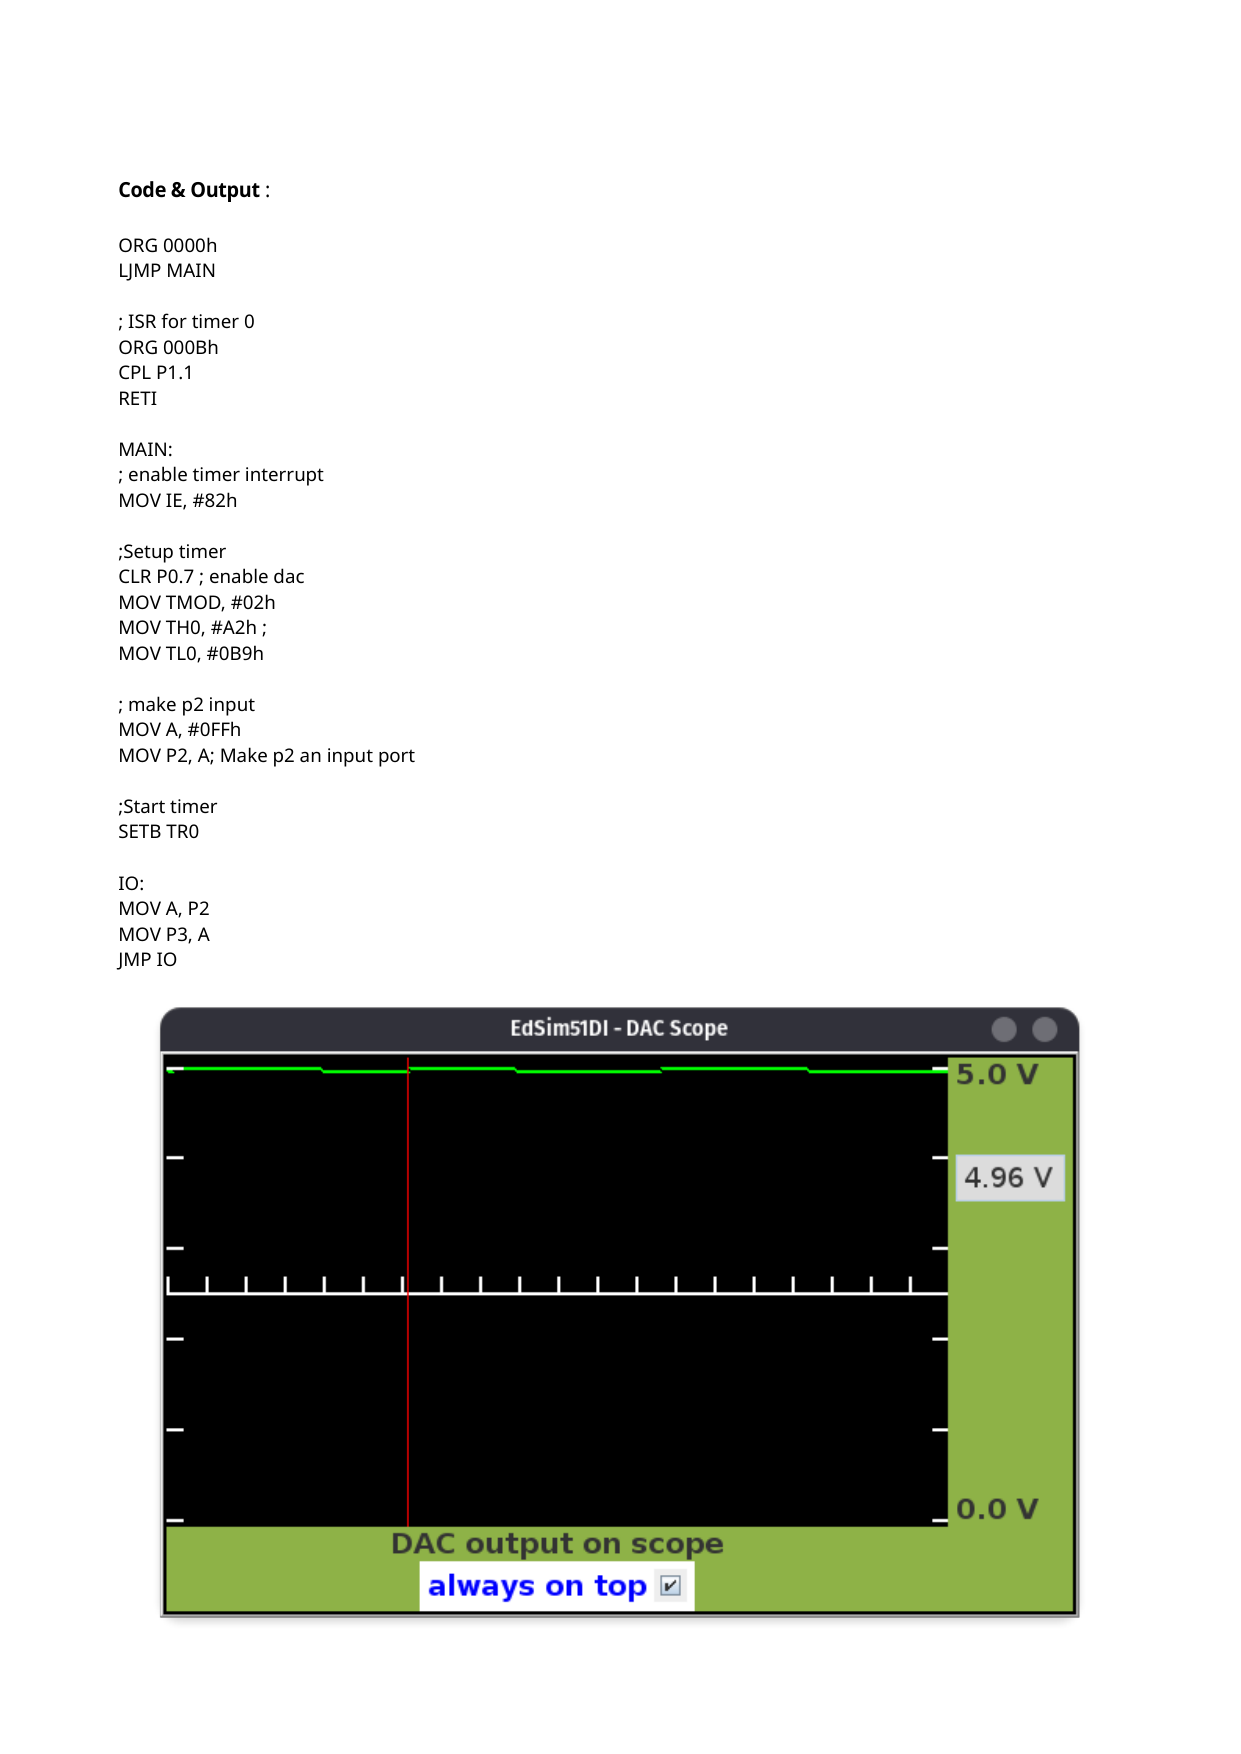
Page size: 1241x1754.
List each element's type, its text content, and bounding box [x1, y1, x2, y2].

text MOV P3, A [118, 921, 1122, 946]
text MOV A, P2 [118, 895, 1122, 921]
text CLR P0.7 ; enable dac [118, 564, 1122, 589]
text MOV IE, #82h [118, 487, 1122, 513]
text Code & Output : [118, 175, 1122, 203]
text ; enable timer interrupt [118, 462, 1122, 487]
text CPL P1.1 [118, 359, 1122, 385]
text MOV A, #0FFh [118, 717, 1122, 742]
text ORG 0000h [118, 232, 1122, 257]
text MOV TL0, #0B9h [118, 640, 1122, 666]
text ;Start timer [118, 793, 1122, 819]
text MOV TMOD, #02h [118, 589, 1122, 615]
text MAIN: [118, 436, 1122, 462]
text IO: [118, 870, 1122, 895]
text MOV TH0, #A2h ; [118, 615, 1122, 640]
text MOV P2, A; Make p2 an input port [118, 742, 1122, 768]
text JMP IO [118, 946, 1122, 972]
text RETI [118, 385, 1122, 411]
text LJMP MAIN [118, 257, 1122, 283]
text ; make p2 input [118, 691, 1122, 717]
text ; ISR for timer 0 [118, 308, 1122, 334]
picture [148, 1000, 1092, 1635]
text ;Setup timer [118, 538, 1122, 564]
text SETB TR0 [118, 819, 1122, 844]
text ORG 000Bh [118, 334, 1122, 359]
